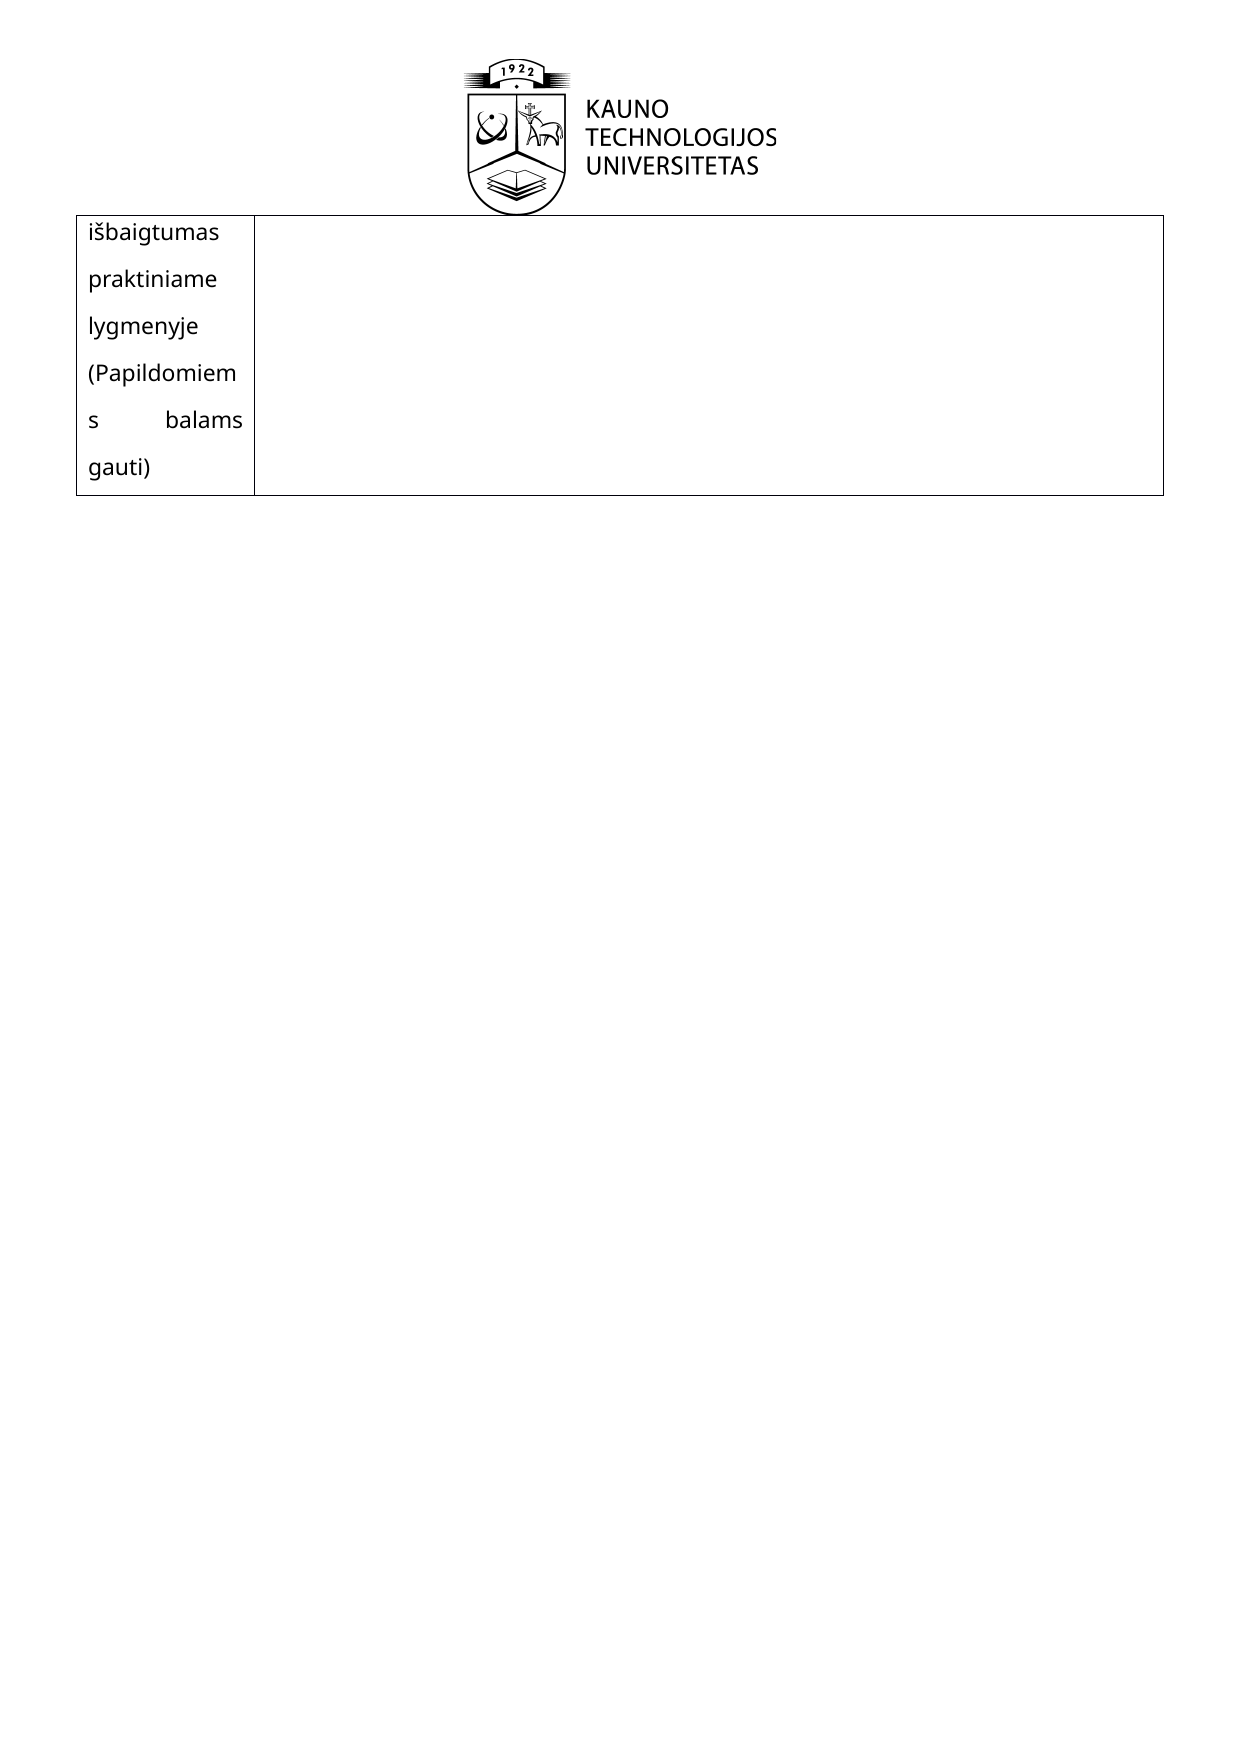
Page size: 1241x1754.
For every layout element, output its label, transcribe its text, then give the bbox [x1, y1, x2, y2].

table_cell [255, 216, 1163, 495]
table_cell išbaigtumas praktiniame lygmenyje (Papildomiems balams gauti) [77, 216, 254, 495]
